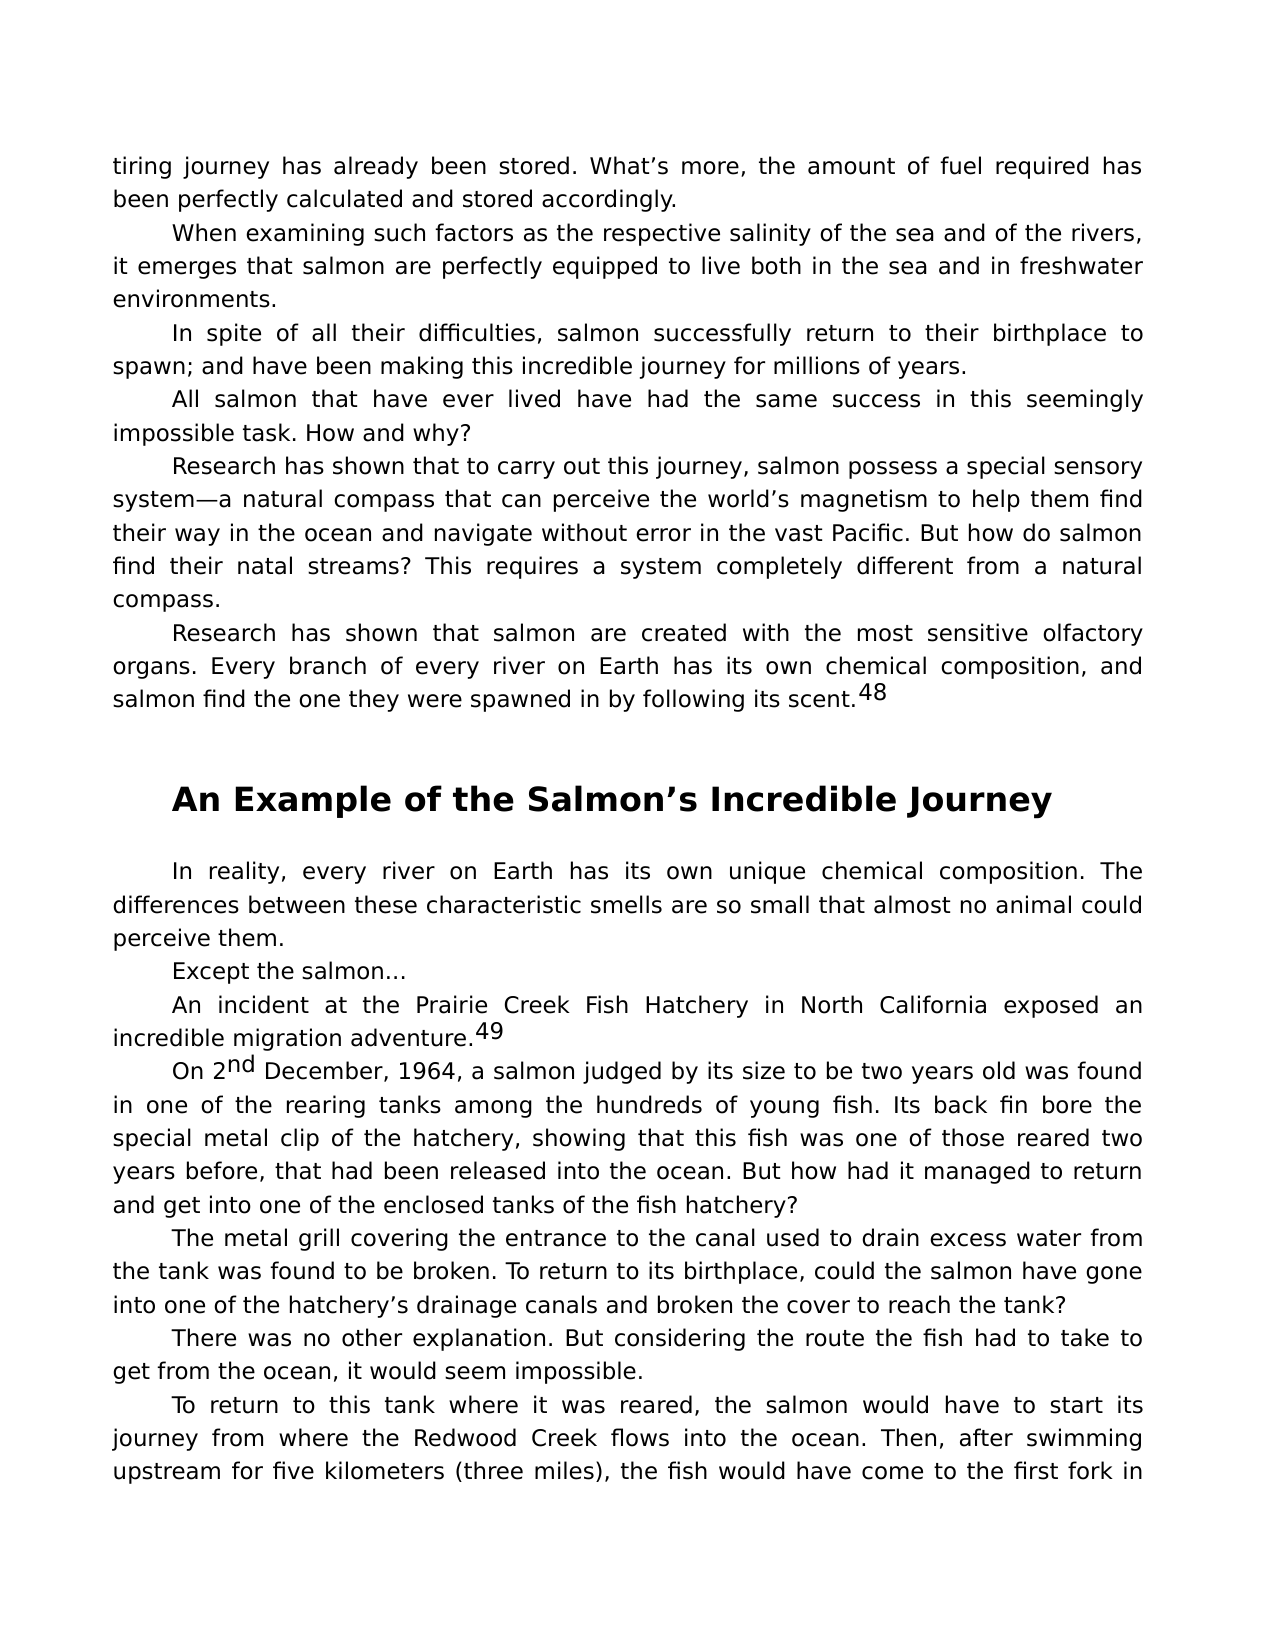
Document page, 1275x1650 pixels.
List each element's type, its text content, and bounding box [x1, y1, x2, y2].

text There was no other explanation. But considering the route the fish had to take to get from the ocean, it would seem impossible. [112, 1320, 1145, 1386]
text An incident at the Prairie Creek Fish Hatchery in North California exposed an incredible migration adventure.49 [112, 986, 1145, 1053]
text The metal grill covering the entrance to the canal used to drain excess water from the tank was found to be broken. To return to its birthplace, could the salmon have gone into one of the hatchery’s drainage canals and broken the cover to reach the tank? [112, 1220, 1145, 1320]
text tiring journey has already been stored. What’s more, the amount of fuel required has been perfectly calculated and stored accordingly. [112, 148, 1145, 214]
text All salmon that have ever lived have had the same success in this seemingly impossible task. How and why? [112, 381, 1145, 448]
text Research has shown that salmon are created with the most sensitive olfactory organs. Every branch of every river on Earth has its own chemical composition, and salmon find the one they were spawned in by following its scent.48 [112, 614, 1145, 714]
text In spite of all their difficulties, salmon successfully return to their birthplace to spawn; and have been making this incredible journey for millions of years. [112, 314, 1145, 381]
text An Example of the Salmon’s Incredible Journey [112, 781, 1145, 820]
text Research has shown that to carry out this journey, salmon possess a special sensory system—a natural compass that can perceive the world’s magnetism to help them find their way in the ocean and navigate without error in the vast Pacific. But how do salmon find their natal streams? This requires a system completely different from a natural compass. [112, 448, 1145, 614]
text In reality, every river on Earth has its own unique chemical composition. The differences between these characteristic smells are so small that almost no animal could perceive them. [112, 853, 1145, 953]
text When examining such factors as the respective salinity of the sea and of the rivers, it emerges that salmon are perfectly equipped to live both in the sea and in freshwater environments. [112, 214, 1145, 314]
text Except the salmon... [112, 953, 1145, 986]
text On 2nd December, 1964, a salmon judged by its size to be two years old was found in one of the rearing tanks among the hundreds of young fish. Its back fin bore the special metal clip of the hatchery, showing that this fish was one of those reared two years before, that had been released into the ocean. But how had it managed to return and get into one of the enclosed tanks of the fish hatchery? [112, 1053, 1145, 1220]
text To return to this tank where it was reared, the salmon would have to start its journey from where the Redwood Creek flows into the ocean. Then, after swimming upstream for five kilometers (three miles), the fish would have come to the first fork in [112, 1386, 1145, 1486]
